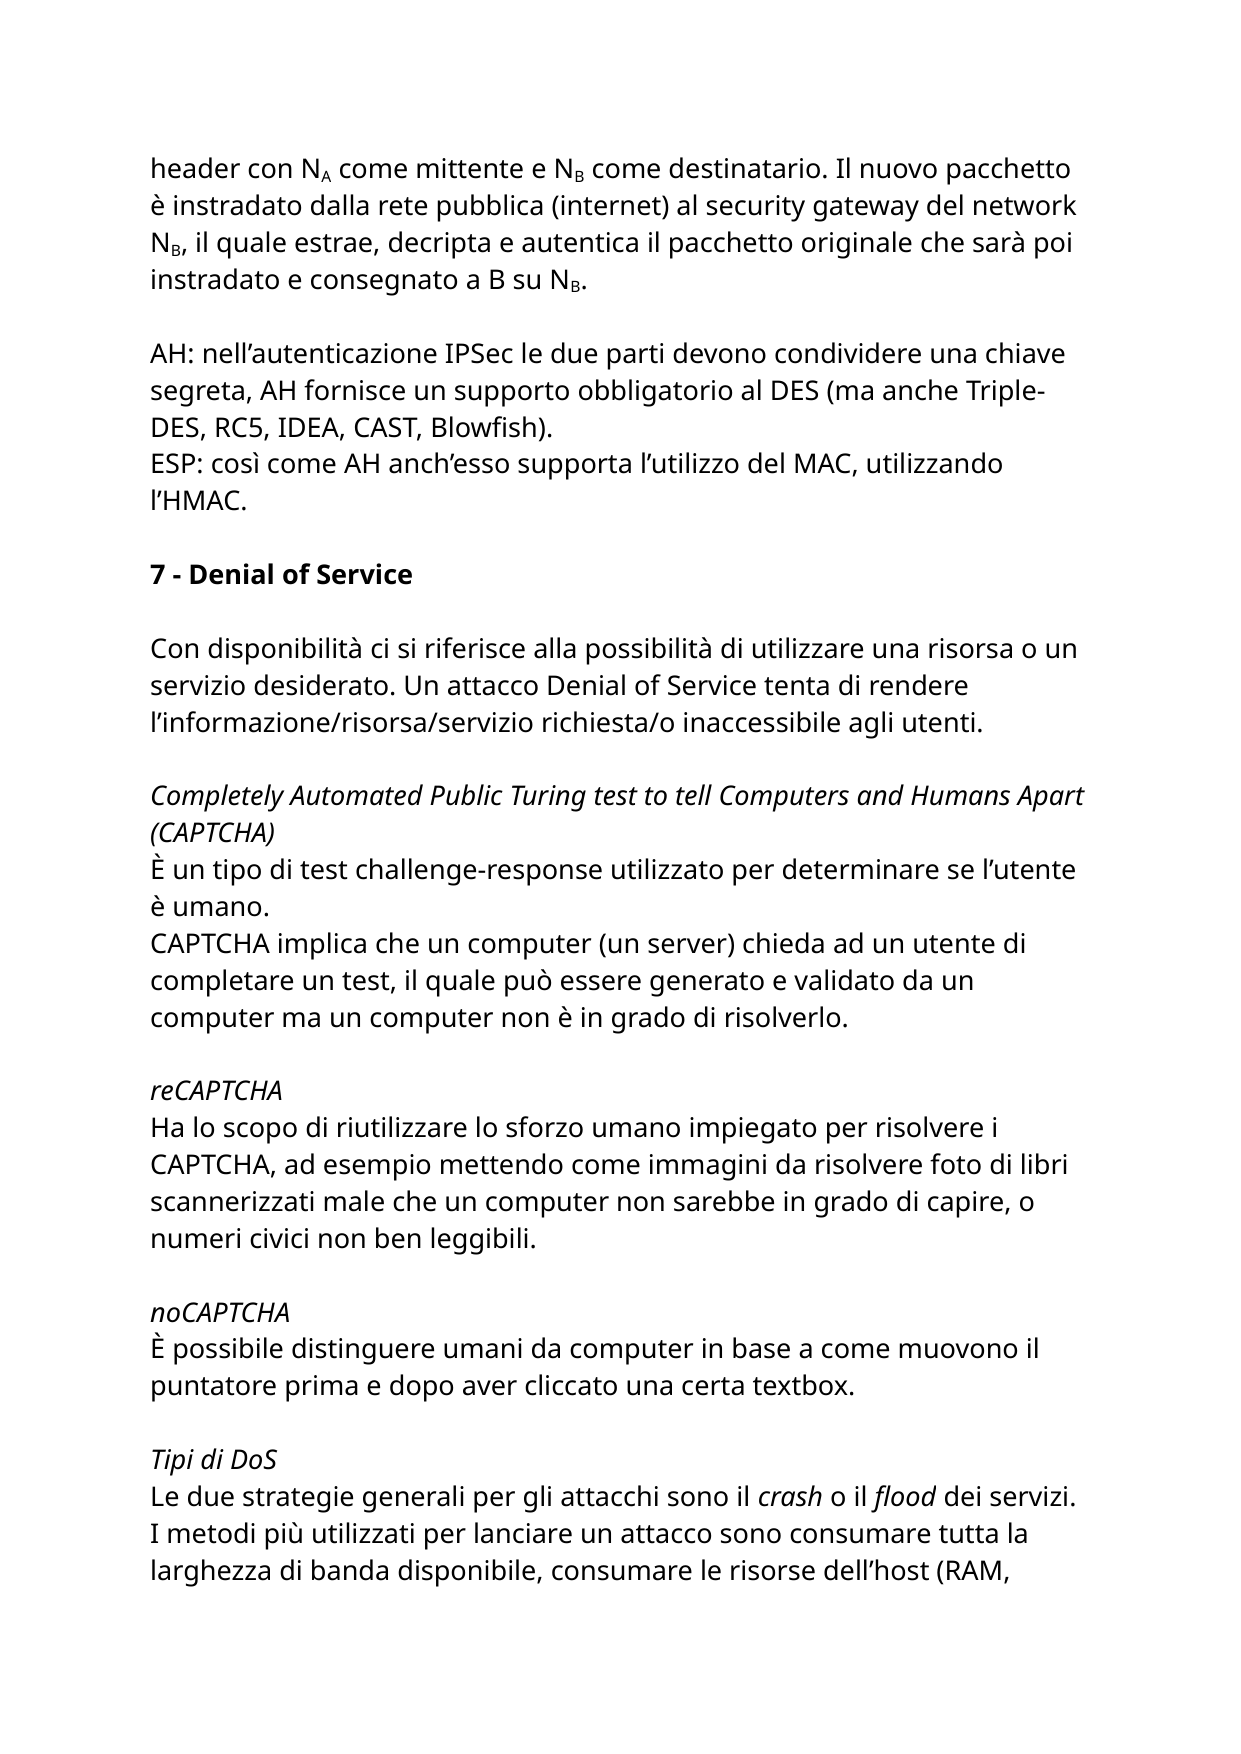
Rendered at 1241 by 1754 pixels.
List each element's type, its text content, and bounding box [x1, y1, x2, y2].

text Con disponibilità ci si riferisce alla possibilità di utilizzare una risorsa o un servizio desiderato. Un attacco Denial of Service tenta di rendere l’informazione/risorsa/servizio richiesta/o inaccessibile agli utenti. [150, 629, 1090, 740]
text noCAPTCHA [150, 1293, 1090, 1330]
text Ha lo scopo di riutilizzare lo sforzo umano impiegato per risolvere i CAPTCHA, ad esempio mettendo come immagini da risolvere foto di libri scannerizzati male che un computer non sarebbe in grado di capire, o numeri civici non ben leggibili. [150, 1109, 1090, 1256]
text reCAPTCHA [150, 1072, 1090, 1109]
text 7 - Denial of Service [150, 556, 1090, 592]
text Le due strategie generali per gli attacchi sono il crash o il flood dei servizi. I metodi più utilizzati per lanciare un attacco sono consumare tutta la larghezza di banda disponibile, consumare le risorse dell’host (RAM, [150, 1477, 1090, 1588]
text AH: nell’autenticazione IPSec le due parti devono condividere una chiave segreta, AH fornisce un supporto obbligatorio al DES (ma anche Triple-DES, RC5, IDEA, CAST, Blowfish). [150, 334, 1090, 445]
text È un tipo di test challenge-response utilizzato per determinare se l’utente è umano. [150, 851, 1090, 924]
text È possibile distinguere umani da computer in base a come muovono il puntatore prima e dopo aver cliccato una certa textbox. [150, 1330, 1090, 1404]
text Completely Automated Public Turing test to tell Computers and Humans Apart (CAPTCHA) [150, 777, 1090, 851]
text CAPTCHA implica che un computer (un server) chieda ad un utente di completare un test, il quale può essere generato e validato da un computer ma un computer non è in grado di risolverlo. [150, 924, 1090, 1035]
text Tipi di DoS [150, 1441, 1090, 1477]
text header con NA come mittente e NB come destinatario. Il nuovo pacchetto è instradato dalla rete pubblica (internet) al security gateway del network NB, il quale estrae, decripta e autentica il pacchetto originale che sarà poi instradato e consegnato a B su NB. [150, 150, 1090, 297]
text ESP: così come AH anch’esso supporta l’utilizzo del MAC, utilizzando l’HMAC. [150, 445, 1090, 519]
